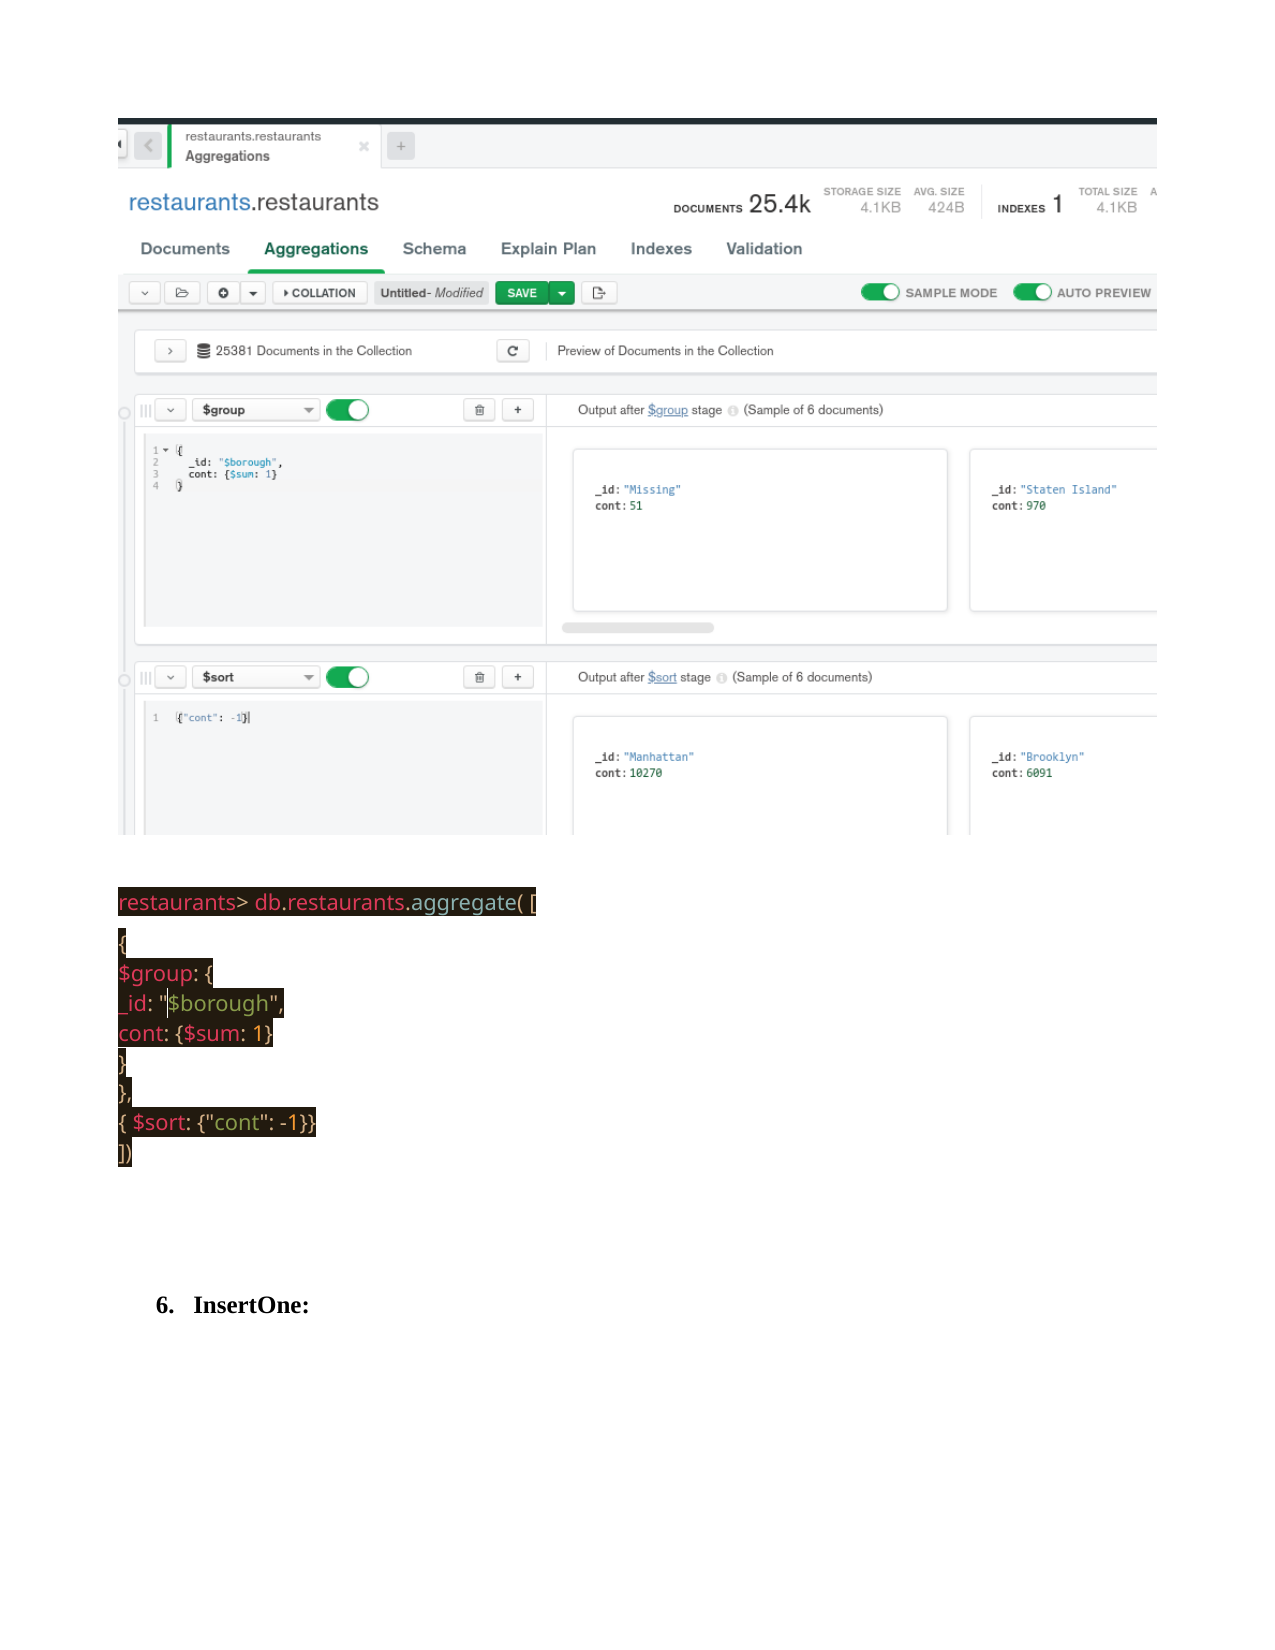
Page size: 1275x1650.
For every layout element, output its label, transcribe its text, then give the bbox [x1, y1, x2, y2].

table_header Crear Bases de Datos e importar coleciones JSON (Importante que estén línea por línea). Importamos las Colecciones. Mostramos los datos de la collection – GEO.Cities. Algún FIND. Find de els que son de Sant Julià de Lòria amb projection with Timezone. Find amb regex dels noms que contenguin "Dura". Aggregate: restaurants> db.restaurants.aggregate( [ { $group: { _id: "$borough", cont: {$sum: 1} } }, { $sort: {"cont": -1}} ]) InsertOne: db.restaurants.insertOne({ address: { building: '4260', coord: [ -73.96805719999999, 40.7925587 ], street: 'Escola del Treball', zipcode: '08014' }, price: 68, borough: 'Eixample', cuisine: 'Catala', grades: [ { date: ISODate("2021-09-12T00:00:00.000Z"), score: 26 }, { date: ISODate("2020-08-28T00:00:00.000Z"), score: 9 }, { date: ISODate("2019-03-25T00:00:00.000Z"), score: 20 }, { date: ISODate("2018-02-14T00:00:00.000Z"), score: 12 } ], name: 'Edt Fusion Mix', restaurant_id: '14753987' }) Distinct: restaurants> db.restaurants.distinct("grades.score") [118, 835, 1157, 1383]
picture [118, 118, 1157, 835]
